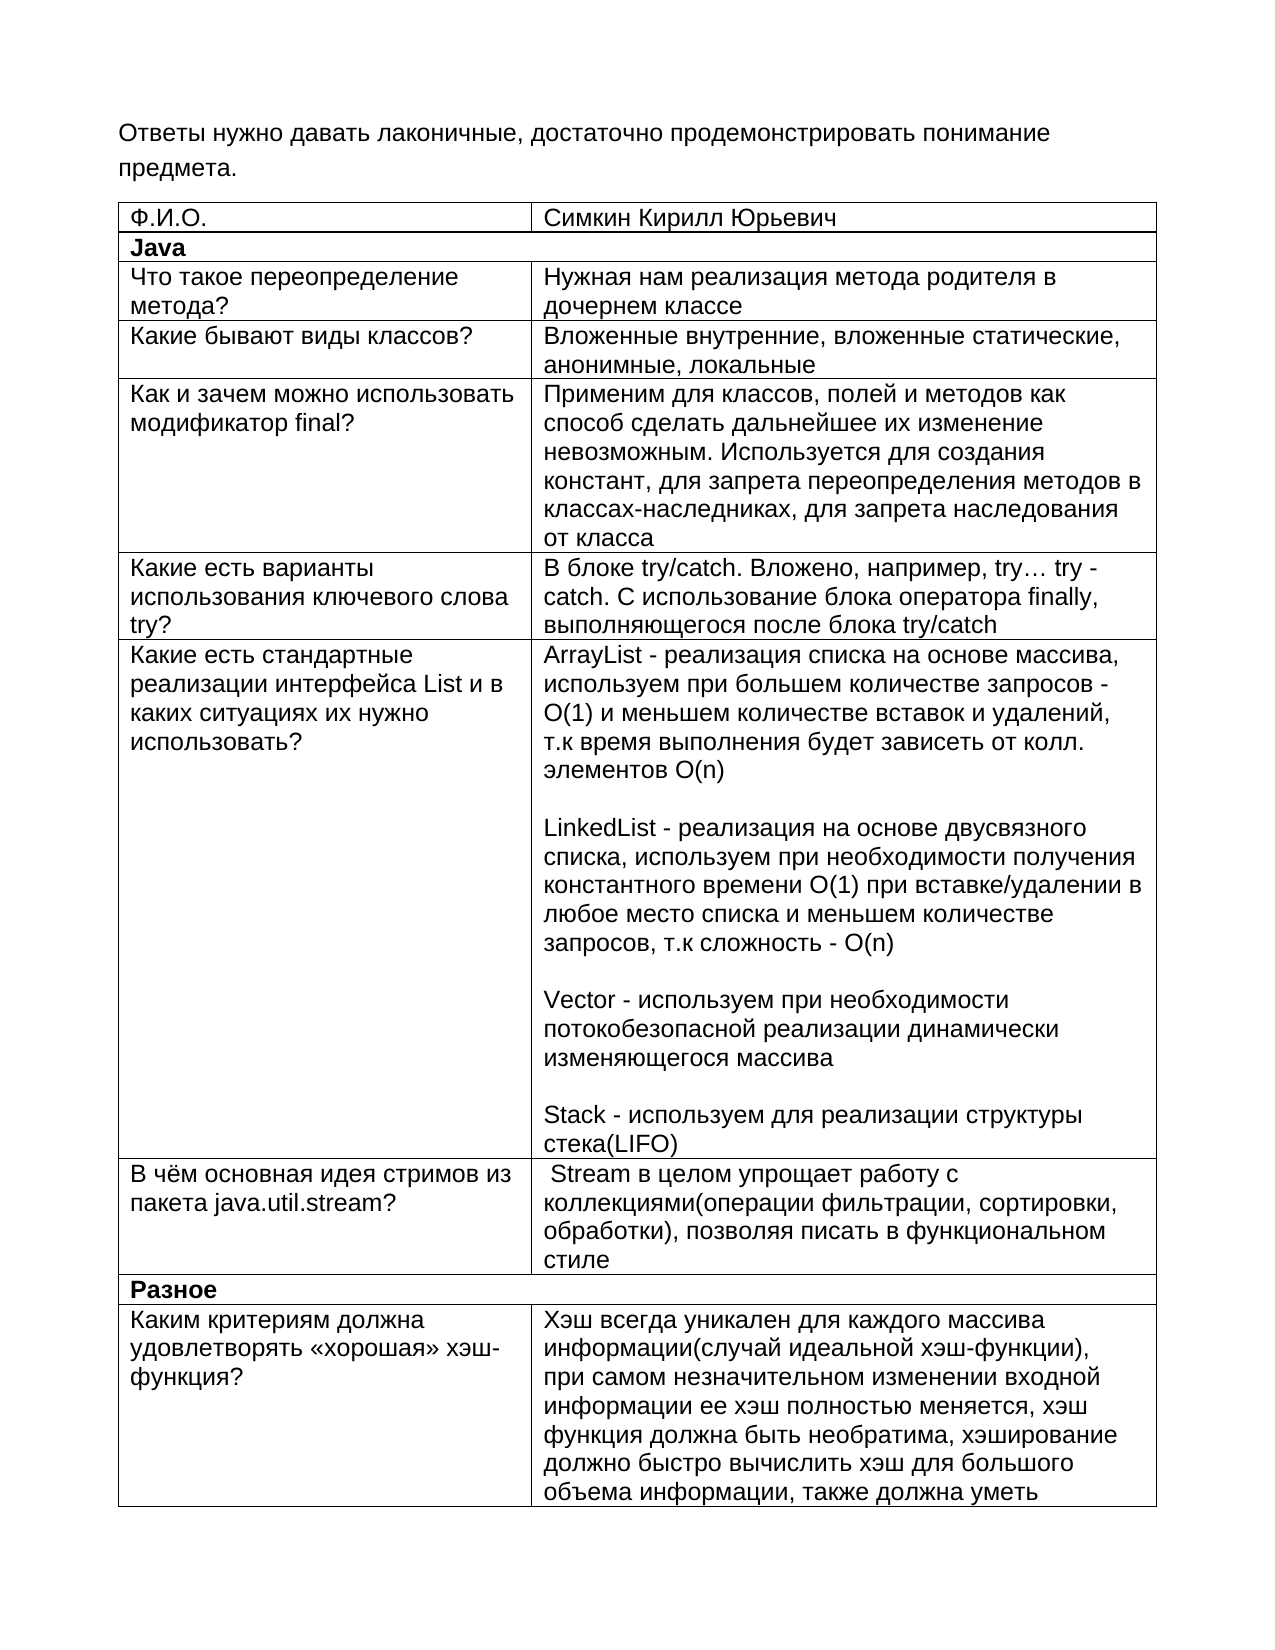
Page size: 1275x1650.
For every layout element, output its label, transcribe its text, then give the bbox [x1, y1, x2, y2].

table_cell Разное [119, 1275, 1156, 1303]
table_cell В чём основная идея стримов из пакета java.util.stream? [119, 1159, 531, 1274]
table_cell Вложенные внутренние, вложенные статические, анонимные, локальные [532, 321, 1156, 378]
table_cell Какие есть стандартные реализации интерфейса List и в каких ситуациях их нужно использовать? [119, 640, 531, 1158]
table_cell В блоке try/catch. Вложено, например, try… try - catch. С использование блока оператора finally, выполняющегося после блока try/catch [532, 553, 1156, 639]
table_cell Применим для классов, полей и методов как способ сделать дальнейшее их изменение невозможным. Используется для создания констант, для запрета переопределения методов в классах-наследниках, для запрета наследования от класса [532, 379, 1156, 552]
table_cell Java [119, 233, 1156, 261]
table_cell Нужная нам реализация метода родителя в дочернем классе [532, 262, 1156, 320]
table_cell Каким критериям должна удовлетворять «хорошая» хэш-функция? [119, 1305, 531, 1506]
table_cell Какие бывают виды классов? [119, 321, 531, 378]
table_cell ArrayList - реализация списка на основе массива, используем при большем количестве запросов - O(1) и меньшем количестве вставок и удалений, т.к время выполнения будет зависеть от колл. элементов O(n) LinkedList - реализация на основе двусвязного списка, используем при необходимости получения константного времени O(1) при вставке/удалении в любое место списка и меньшем количестве запросов, т.к сложность - O(n) Vector - используем при необходимости потокобезопасной реализации динамически изменяющегося массива Stack - используем для реализации структуры стека(LIFO) [532, 640, 1156, 1158]
table_cell Хэш всегда уникален для каждого массива информации(случай идеальной хэш-функции), при самом незначительном изменении входной информации ее хэш полностью меняется, хэш функция должна быть необратима, хэширование должно быстро вычислить хэш для большого объема информации, также должна уметь [532, 1305, 1156, 1506]
table_header Симкин Кирилл Юрьевич [532, 203, 1156, 231]
table_header Ф.И.О. [119, 203, 531, 231]
table_cell Stream в целом упрощает работу с коллекциями(операции фильтрации, сортировки, обработки), позволяя писать в функциональном стиле [532, 1159, 1156, 1274]
table_cell Как и зачем можно использовать модификатор final? [119, 379, 531, 552]
text Ответы нужно давать лаконичные, достаточно продемонстрировать понимание предмета. [118, 118, 1157, 181]
table_cell Какие есть варианты использования ключевого слова try? [119, 553, 531, 639]
table_cell Что такое переопределение метода? [119, 262, 531, 320]
